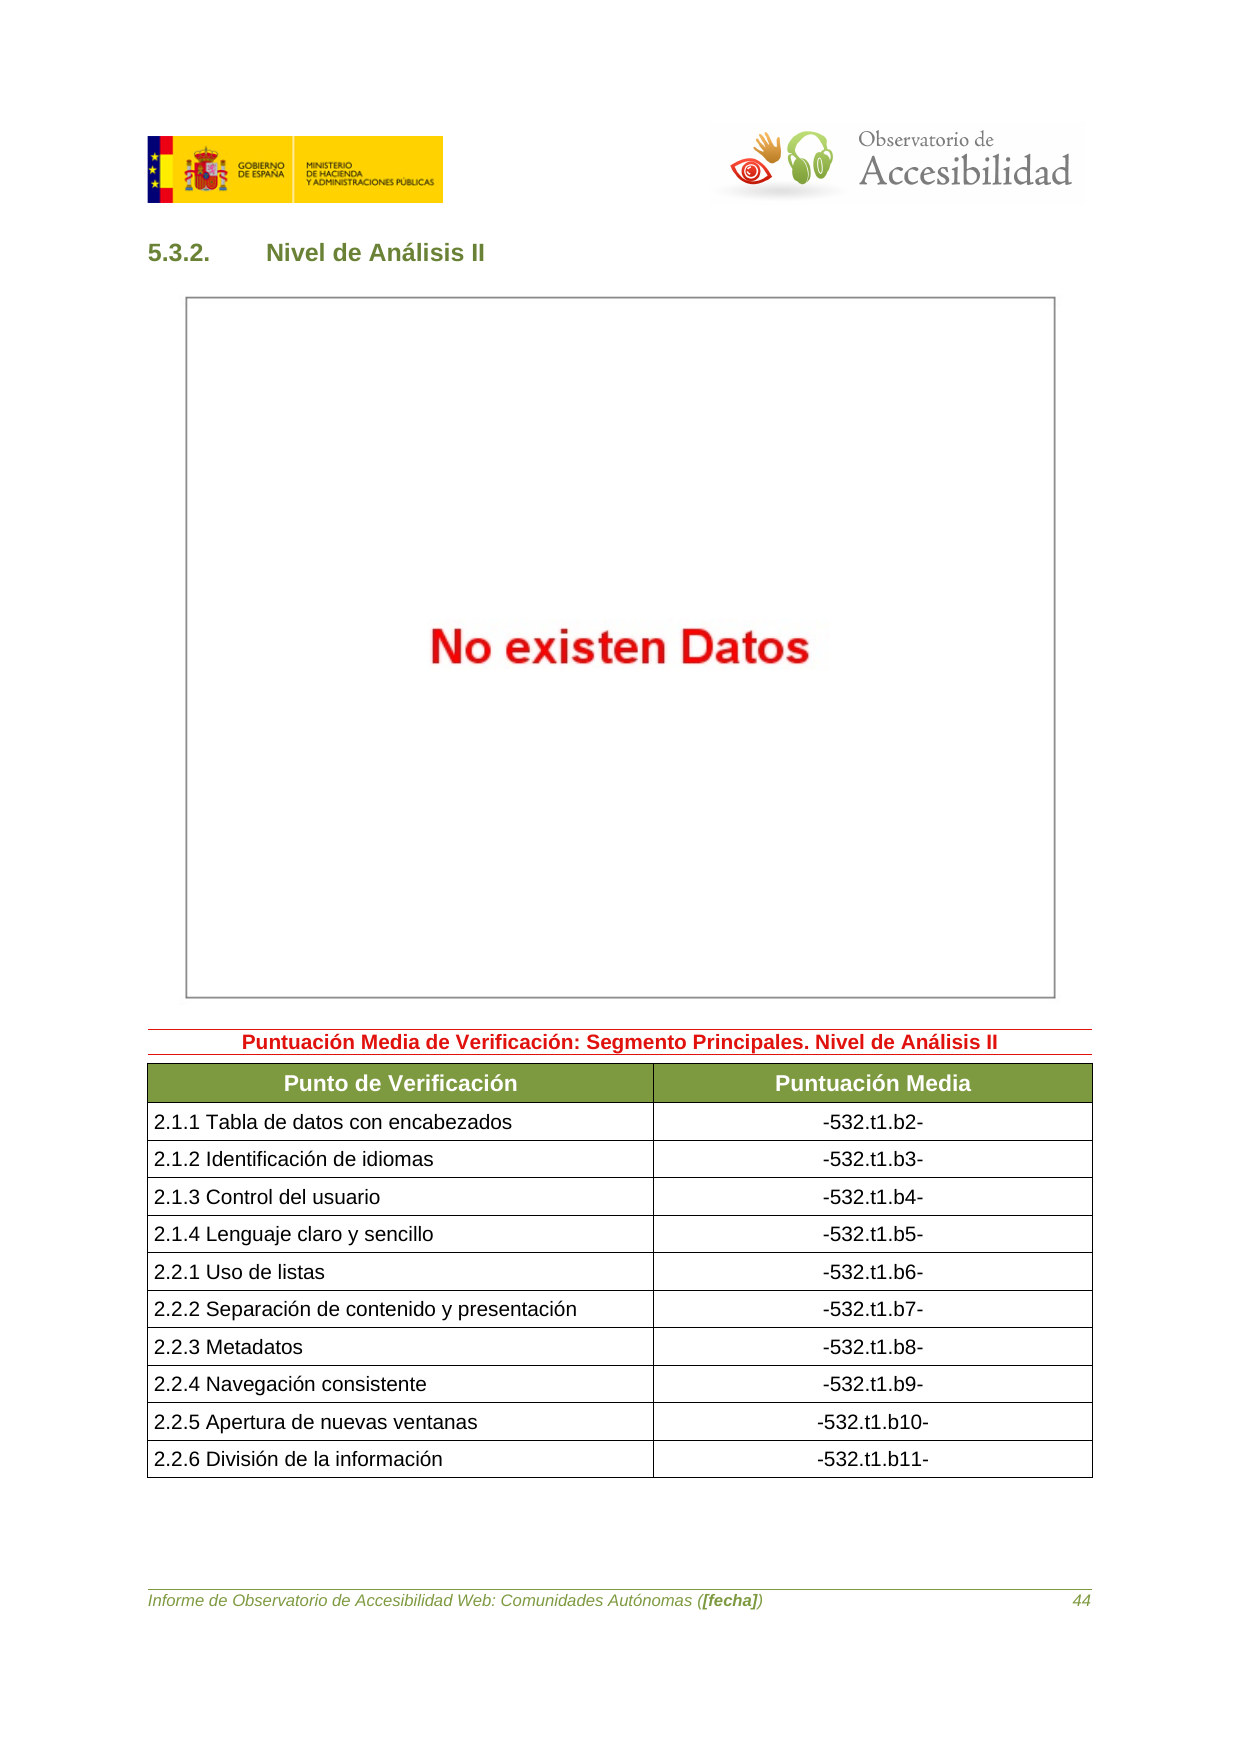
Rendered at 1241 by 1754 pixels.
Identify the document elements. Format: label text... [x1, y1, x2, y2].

table_cell 2.1.2 Identificación de idiomas [148, 1141, 653, 1177]
table_cell -532.t1.b3- [654, 1141, 1092, 1177]
text Puntuación Media de Verificación: Segmento Principales. Nivel de Análisis II [148, 1030, 1092, 1054]
table_header Punto de Verificación [148, 1064, 653, 1102]
table_cell 2.2.6 División de la información [148, 1441, 653, 1477]
table_cell -532.t1.b11- [654, 1441, 1092, 1477]
table_cell 2.2.4 Navegación consistente [148, 1366, 653, 1402]
table_cell 2.1.1 Tabla de datos con encabezados [148, 1103, 653, 1140]
picture [710, 122, 1086, 205]
table_cell 2.2.1 Uso de listas [148, 1253, 653, 1290]
table_cell -532.t1.b10- [654, 1403, 1092, 1440]
list Nivel de Análisis II [148, 238, 1092, 267]
table_cell 2.2.3 Metadatos [148, 1328, 653, 1365]
table_cell 2.1.4 Lenguaje claro y sencillo [148, 1216, 653, 1252]
table_cell -532.t1.b4- [654, 1178, 1092, 1215]
table_header Puntuación Media [654, 1064, 1092, 1102]
picture [147, 136, 443, 203]
table_cell -532.t1.b9- [654, 1366, 1092, 1402]
table_cell 2.1.3 Control del usuario [148, 1178, 653, 1215]
table_cell 2.2.5 Apertura de nuevas ventanas [148, 1403, 653, 1440]
table_cell 2.2.2 Separación de contenido y presentación [148, 1291, 653, 1327]
table_cell -532.t1.b7- [654, 1291, 1092, 1327]
table_cell -532.t1.b6- [654, 1253, 1092, 1290]
picture [178, 294, 1062, 1005]
table_cell -532.t1.b8- [654, 1328, 1092, 1365]
table_cell -532.t1.b2- [654, 1103, 1092, 1140]
table_cell -532.t1.b5- [654, 1216, 1092, 1252]
